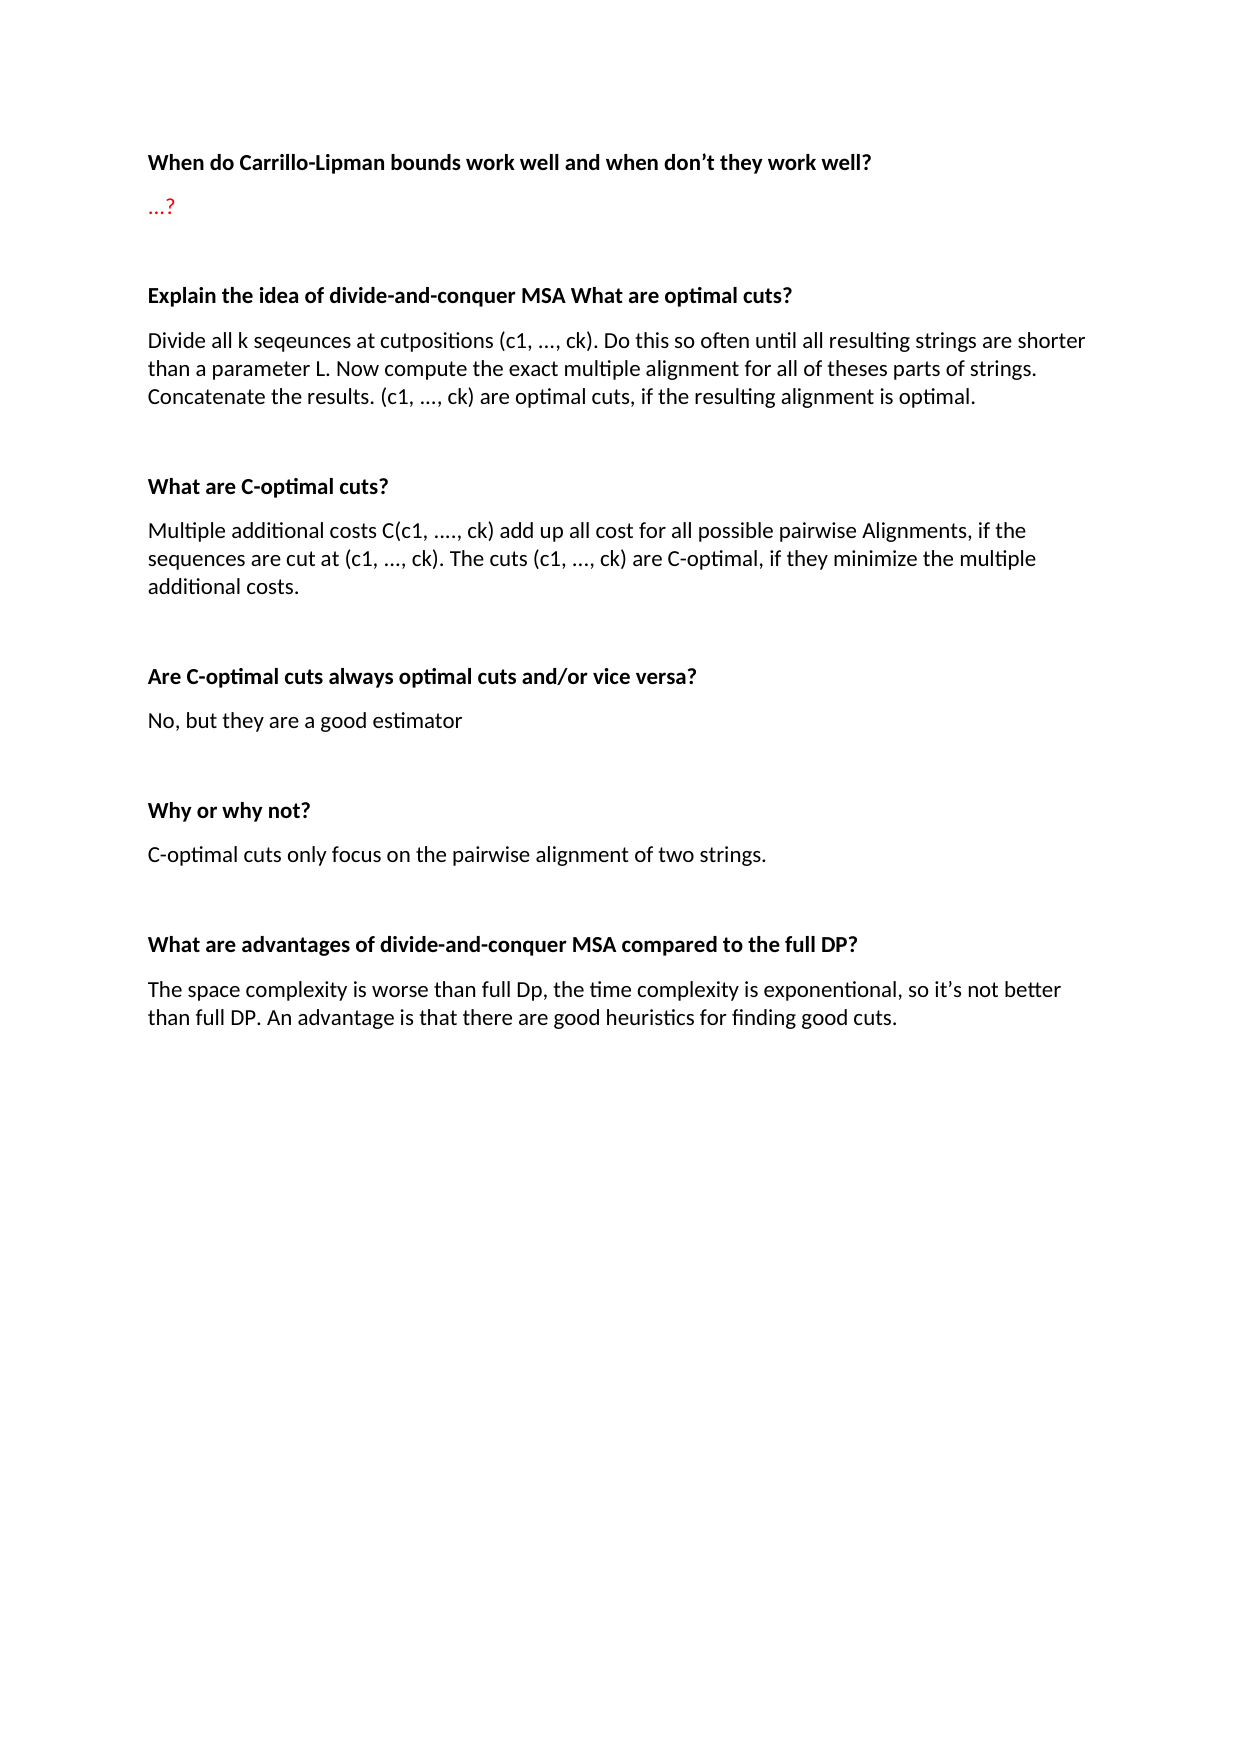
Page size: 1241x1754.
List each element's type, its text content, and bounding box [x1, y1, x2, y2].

text No, but they are a good estimator [148, 707, 1093, 734]
text ...? [148, 192, 1093, 220]
text Why or why not? [148, 796, 1093, 824]
text C-optimal cuts only focus on the pairwise alignment of two strings. [148, 841, 1093, 869]
text What are C-optimal cuts? [148, 472, 1093, 500]
text Multiple additional costs C(c1, ...., ck) add up all cost for all possible pairwise Alignments, if the sequences are cut at (c1, ..., ck). The cuts (c1, ..., ck) are C-optimal, if they minimize the multiple additional costs. [148, 516, 1093, 601]
text Are C-optimal cuts always optimal cuts and/or vice versa? [148, 662, 1093, 690]
text Explain the idea of divide-and-conquer MSA What are optimal cuts? [148, 282, 1093, 310]
text When do Carrillo-Lipman bounds work well and when don’t they work well? [148, 148, 1093, 176]
text What are advantages of divide-and-conquer MSA compared to the full DP? [148, 930, 1093, 958]
text Divide all k seqeunces at cutpositions (c1, ..., ck). Do this so often until all resulting strings are shorter than a parameter L. Now compute the exact multiple alignment for all of theses parts of strings. Concatenate the results. (c1, ..., ck) are optimal cuts, if the resulting alignment is optimal. [148, 326, 1093, 410]
text The space complexity is worse than full Dp, the time complexity is exponentional, so it’s not better than full DP. An advantage is that there are good heuristics for finding good cuts. [148, 975, 1093, 1031]
